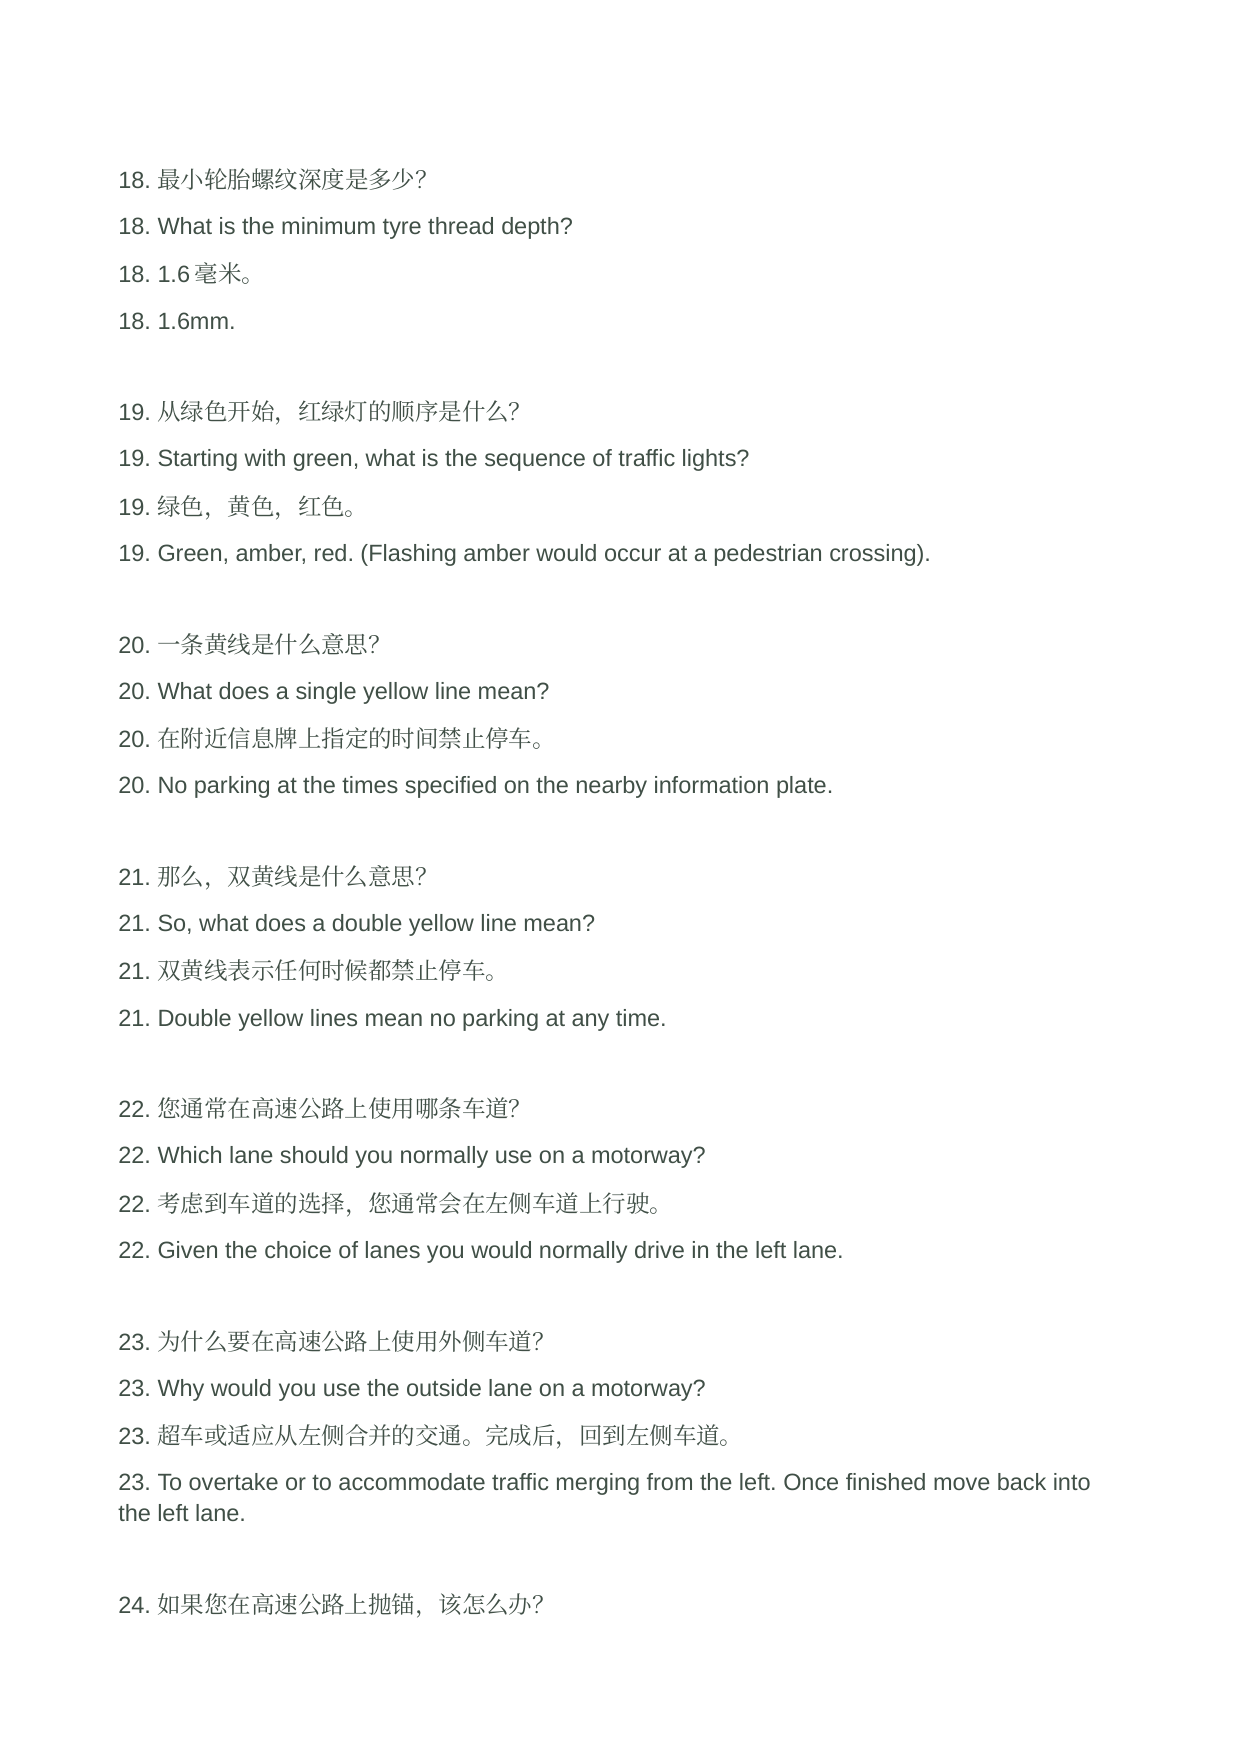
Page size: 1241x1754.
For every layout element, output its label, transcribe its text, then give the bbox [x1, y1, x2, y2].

text 24. 如果您在高速公路上抛锚，该怎么办？ [118, 1586, 1122, 1620]
text 19. Starting with green, what is the sequence of traffic lights? [118, 445, 1122, 472]
text 23. 超车或适应从左侧合并的交通。完成后，回到左侧车道。 [118, 1417, 1122, 1451]
text 21. 那么，双黄线是什么意思？ [118, 858, 1122, 892]
text 23. 为什么要在高速公路上使用外侧车道？ [118, 1323, 1122, 1357]
text 19. Green, amber, red. (Flashing amber would occur at a pedestrian crossing). [118, 539, 1122, 566]
text 22. 您通常在高速公路上使用哪条车道？ [118, 1091, 1122, 1124]
text 22. Which lane should you normally use on a motorway? [118, 1142, 1122, 1169]
text 18. 1.6毫米。 [118, 256, 1122, 289]
text 21. Double yellow lines mean no parking at any time. [118, 1004, 1122, 1031]
text 21. 双黄线表示任何时候都禁止停车。 [118, 953, 1122, 986]
text 21. So, what does a double yellow line mean? [118, 909, 1122, 936]
text 20. What does a single yellow line mean? [118, 677, 1122, 704]
text 18. 1.6mm. [118, 307, 1122, 334]
text 22. Given the choice of lanes you would normally drive in the left lane. [118, 1236, 1122, 1263]
text 19. 从绿色开始，红绿灯的顺序是什么？ [118, 394, 1122, 427]
text 20. No parking at the times specified on the nearby information plate. [118, 772, 1122, 798]
text 18. What is the minimum tyre thread depth? [118, 213, 1122, 239]
text 23. To overtake or to accommodate traffic merging from the left. Once finished move back into the left lane. [118, 1468, 1122, 1526]
text 18. 最小轮胎螺纹深度是多少？ [118, 161, 1122, 195]
text 23. Why would you use the outside lane on a motorway? [118, 1374, 1122, 1401]
text 22. 考虑到车道的选择，您通常会在左侧车道上行驶。 [118, 1185, 1122, 1219]
text 19. 绿色，黄色，红色。 [118, 488, 1122, 522]
text 20. 一条黄线是什么意思？ [118, 626, 1122, 660]
text 20. 在附近信息牌上指定的时间禁止停车。 [118, 721, 1122, 754]
